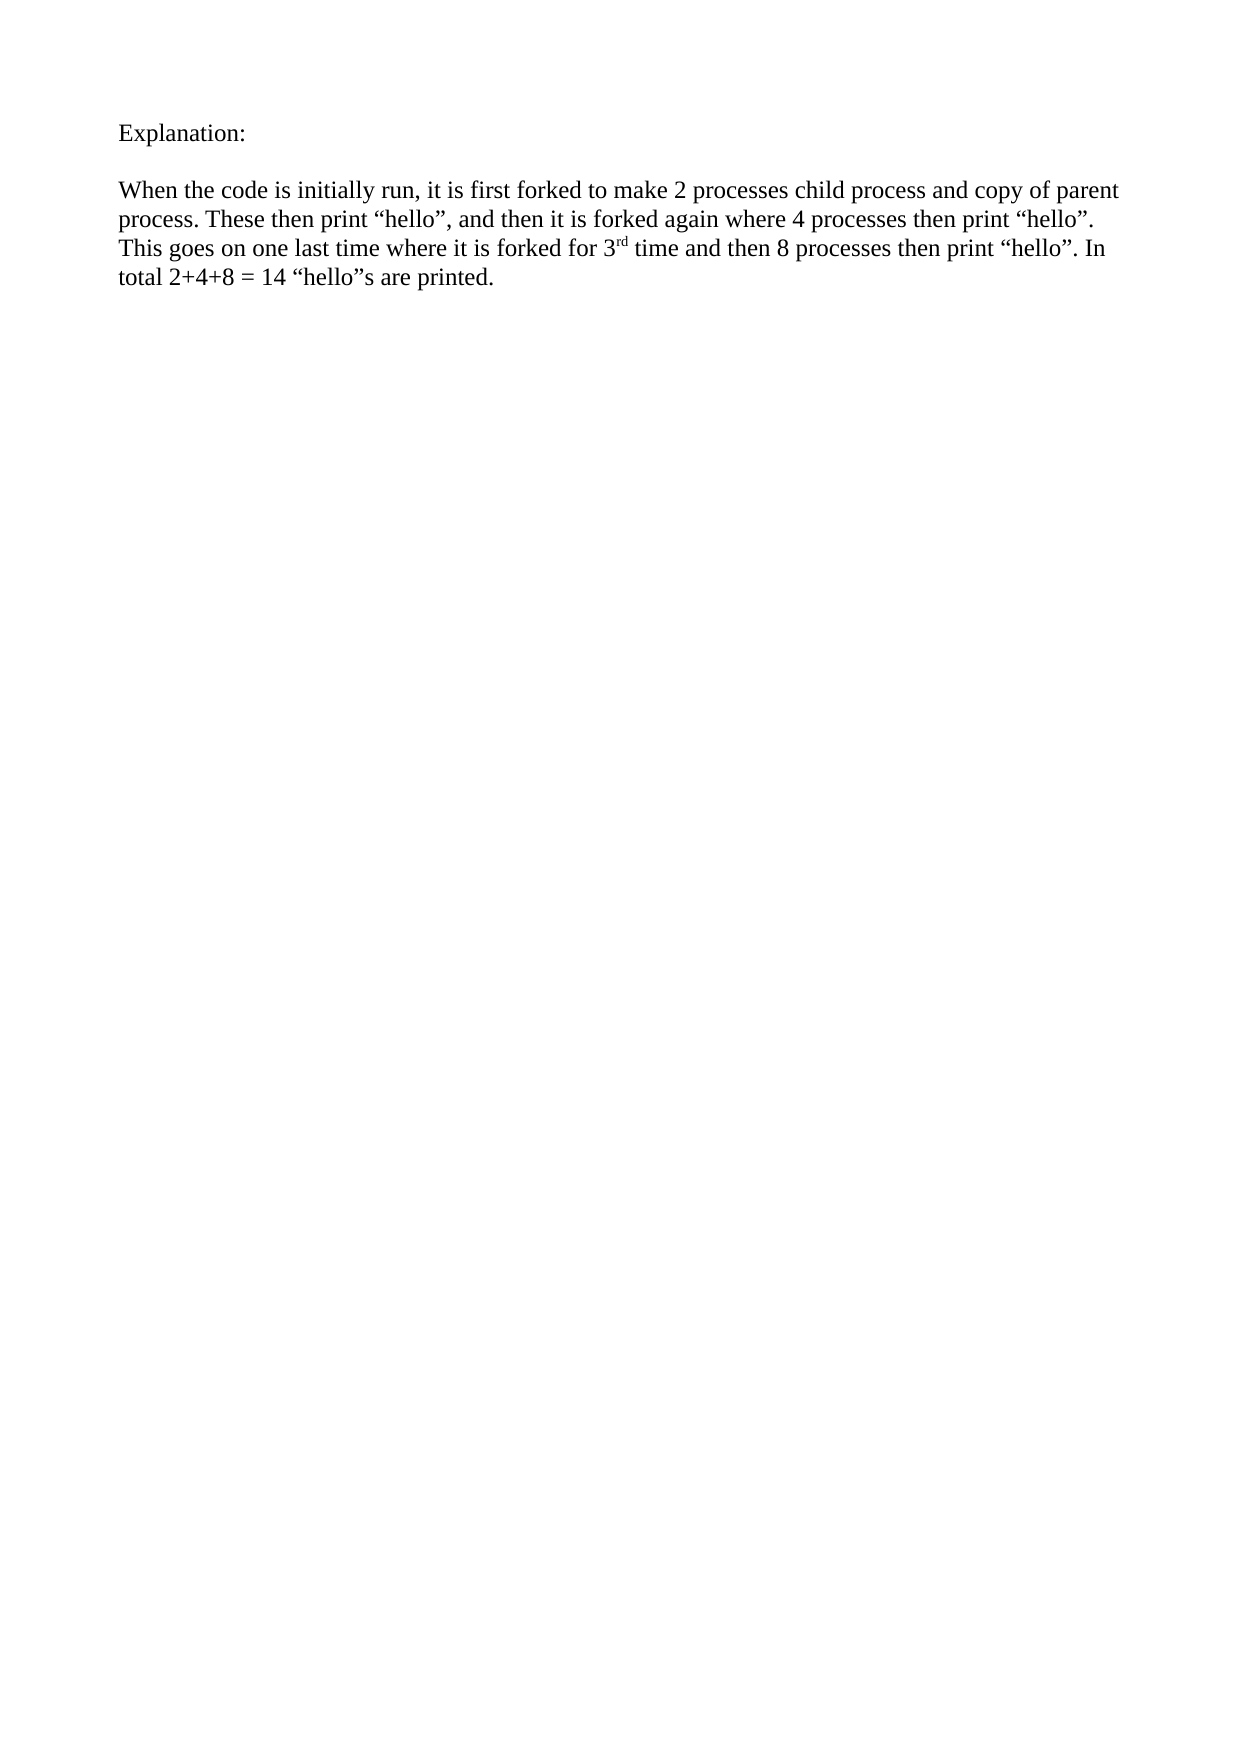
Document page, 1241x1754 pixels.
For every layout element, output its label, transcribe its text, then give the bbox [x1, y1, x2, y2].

text When the code is initially run, it is first forked to make 2 processes child process and copy of parent process. These then print “hello”, and then it is forked again where 4 processes then print “hello”. This goes on one last time where it is forked for 3rd time and then 8 processes then print “hello”. In total 2+4+8 = 14 “hello”s are printed. [118, 176, 1122, 291]
text Explanation: [118, 118, 1122, 147]
